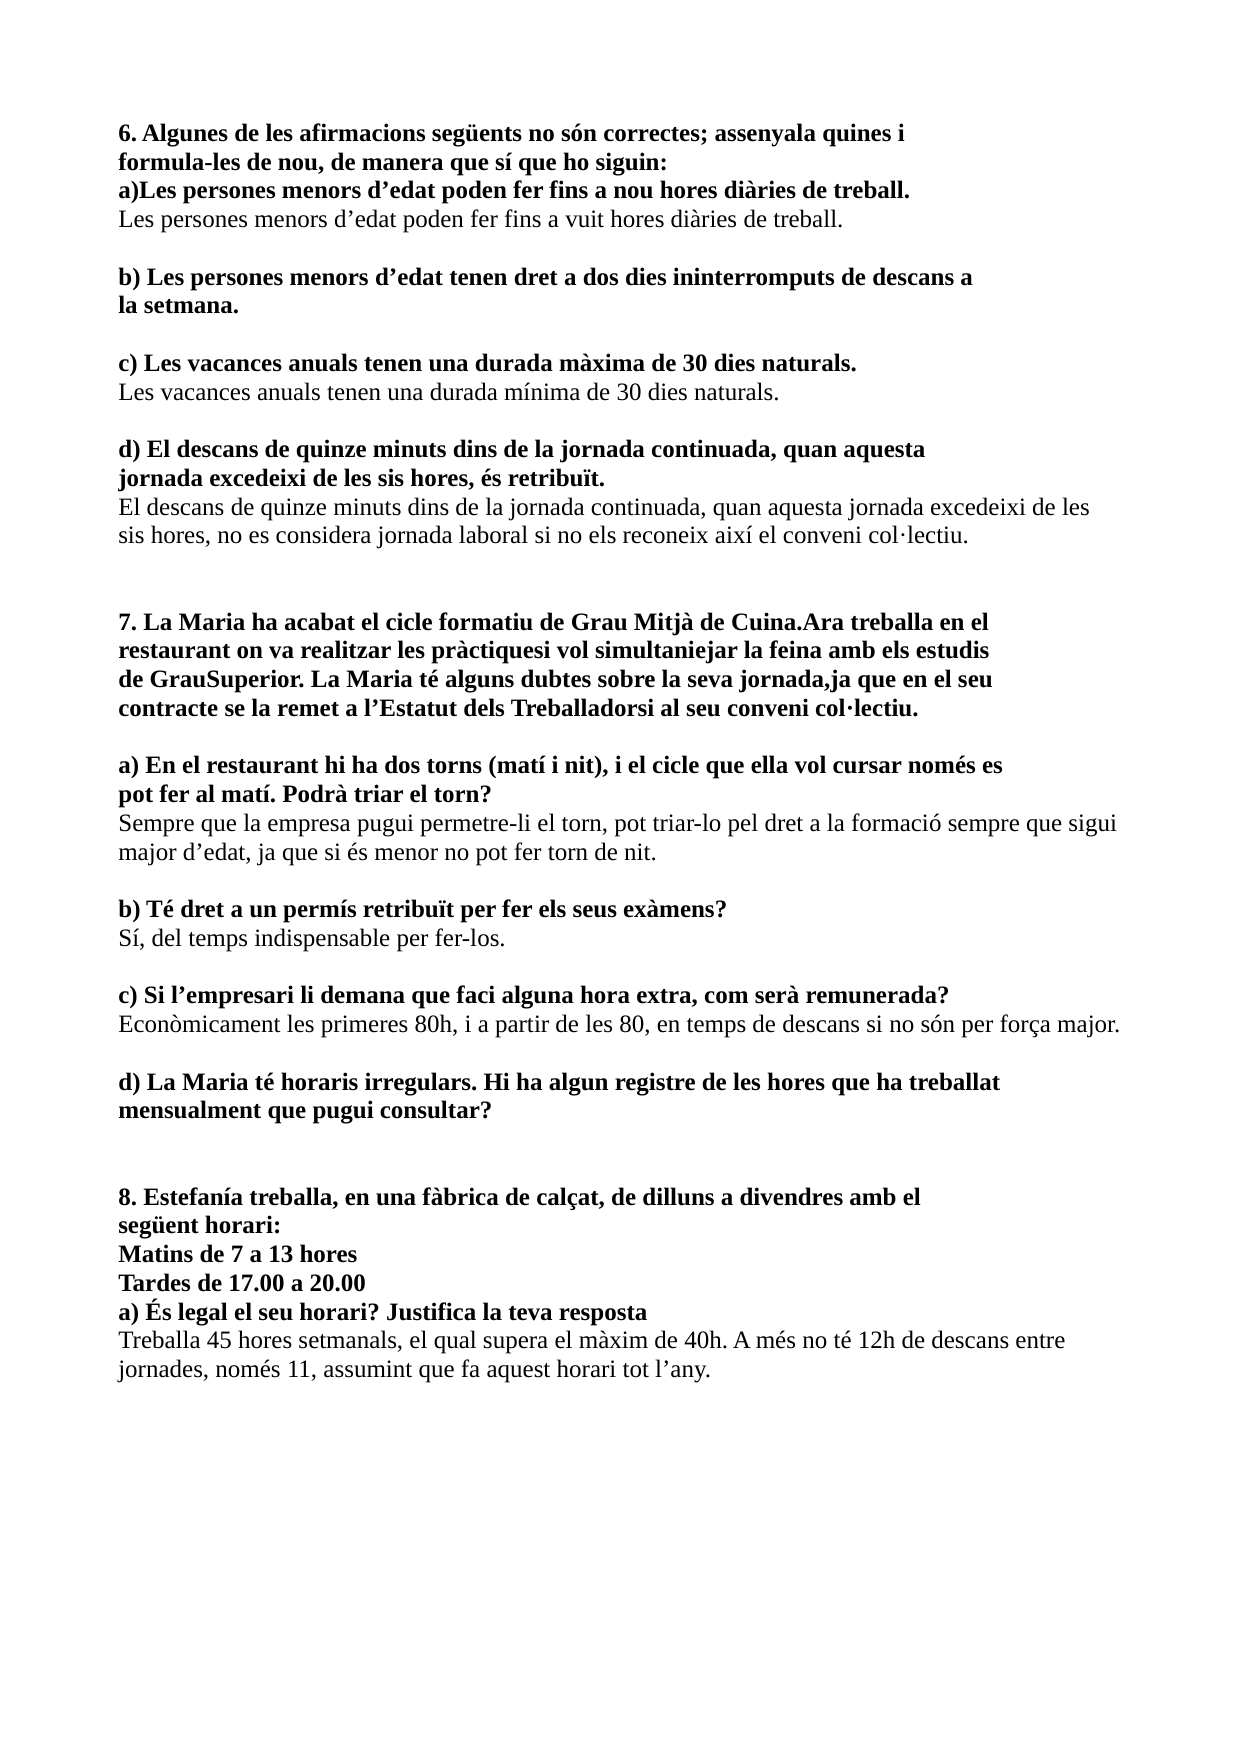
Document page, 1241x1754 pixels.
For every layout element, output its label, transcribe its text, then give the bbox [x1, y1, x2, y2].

text Sempre que la empresa pugui permetre-li el torn, pot triar-lo pel dret a la formació sempre que sigui major d’edat, ja que si és menor no pot fer torn de nit. [118, 808, 1122, 866]
text Les vacances anuals tenen una durada mínima de 30 dies naturals. [118, 377, 1122, 406]
text c) Si l’empresari li demana que faci alguna hora extra, com serà remunerada? [118, 981, 1122, 1009]
text de GrauSuperior. La Maria té alguns dubtes sobre la seva jornada,ja que en el seu [118, 664, 1122, 693]
text formula-les de nou, de manera que sí que ho siguin: [118, 147, 1122, 176]
text d) El descans de quinze minuts dins de la jornada continuada, quan aquesta [118, 434, 1122, 463]
text a) És legal el seu horari? Justifica la teva resposta [118, 1297, 1122, 1326]
text c) Les vacances anuals tenen una durada màxima de 30 dies naturals. [118, 348, 1122, 377]
text Treballa 45 hores setmanals, el qual supera el màxim de 40h. A més no té 12h de descans entre jornades, només 11, assumint que fa aquest horari tot l’any. [118, 1326, 1122, 1383]
text restaurant on va realitzar les pràctiquesi vol simultaniejar la feina amb els estudis [118, 636, 1122, 664]
text mensualment que pugui consultar? [118, 1096, 1122, 1124]
text a)Les persones menors d’edat poden fer fins a nou hores diàries de treball. [118, 176, 1122, 204]
text 6. Algunes de les afirmacions següents no són correctes; assenyala quines i [118, 118, 1122, 147]
text b) Les persones menors d’edat tenen dret a dos dies ininterromputs de descans a [118, 262, 1122, 291]
text Les persones menors d’edat poden fer fins a vuit hores diàries de treball. [118, 204, 1122, 233]
text a) En el restaurant hi ha dos torns (matí i nit), i el cicle que ella vol cursar només es [118, 751, 1122, 779]
text b) Té dret a un permís retribuït per fer els seus exàmens? [118, 894, 1122, 923]
text El descans de quinze minuts dins de la jornada continuada, quan aquesta jornada excedeixi de les sis hores, no es considera jornada laboral si no els reconeix així el conveni col·lectiu. [118, 492, 1122, 549]
text 8. Estefanía treballa, en una fàbrica de calçat, de dilluns a divendres amb el [118, 1182, 1122, 1211]
text Matins de 7 a 13 hores [118, 1239, 1122, 1268]
text Econòmicament les primeres 80h, i a partir de les 80, en temps de descans si no són per força major. [118, 1009, 1122, 1038]
text contracte se la remet a l’Estatut dels Treballadorsi al seu conveni col·lectiu. [118, 693, 1122, 722]
text següent horari: [118, 1211, 1122, 1239]
text d) La Maria té horaris irregulars. Hi ha algun registre de les hores que ha treballat [118, 1067, 1122, 1096]
text pot fer al matí. Podrà triar el torn? [118, 779, 1122, 808]
text jornada excedeixi de les sis hores, és retribuït. [118, 463, 1122, 492]
text 7. La Maria ha acabat el cicle formatiu de Grau Mitjà de Cuina.Ara treballa en el [118, 607, 1122, 636]
text la setmana. [118, 291, 1122, 319]
text Tardes de 17.00 a 20.00 [118, 1268, 1122, 1297]
text Sí, del temps indispensable per fer-los. [118, 923, 1122, 952]
